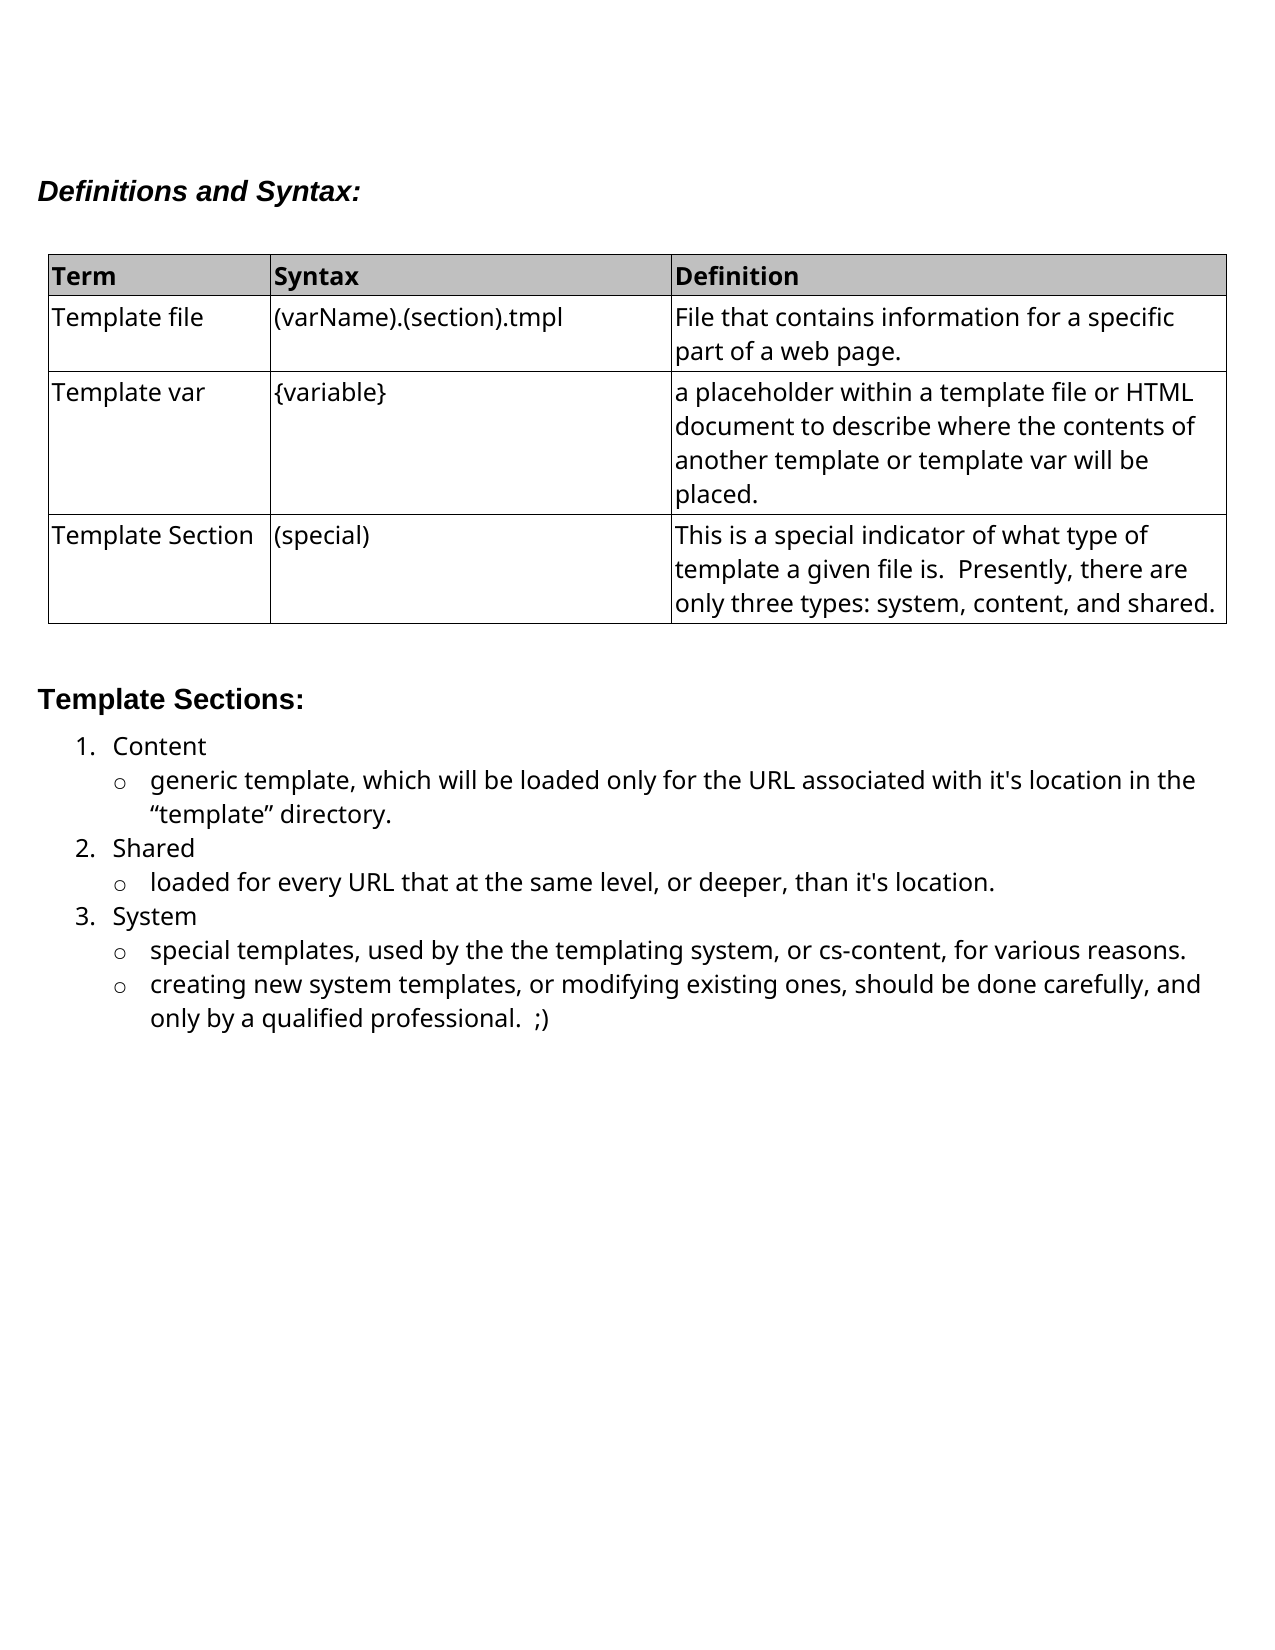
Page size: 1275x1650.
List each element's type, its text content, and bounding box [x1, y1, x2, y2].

subtitle Template Sections: [37, 683, 1237, 716]
list System [75, 899, 1237, 933]
table_cell Template file [49, 296, 270, 371]
list Content [75, 728, 1237, 762]
table_cell (special) [271, 515, 671, 623]
table_cell File that contains information for a specific part of a web page. [672, 296, 1226, 371]
table_cell {variable} [271, 372, 671, 514]
table_cell Template Section [49, 515, 270, 623]
list generic template, which will be loaded only for the URL associated with it's location in the “template” directory. [112, 762, 1237, 831]
table_cell Template var [49, 372, 270, 514]
table_cell a placeholder within a template file or HTML document to describe where the contents of another template or template var will be placed. [672, 372, 1226, 514]
subtitle Definitions and Syntax: [37, 175, 1237, 208]
table_cell This is a special indicator of what type of template a given file is. Presently, there are only three types: system, content, and shared. [672, 515, 1226, 623]
list loaded for every URL that at the same level, or deeper, than it's location. [112, 864, 1237, 899]
table_cell (varName).(section).tmpl [271, 296, 671, 371]
list creating new system templates, or modifying existing ones, should be done carefully, and only by a qualified professional. ;) [112, 967, 1237, 1035]
table_header Term [49, 255, 270, 295]
list special templates, used by the the templating system, or cs-content, for various reasons. [112, 933, 1237, 967]
list Shared [75, 831, 1237, 864]
table_header Definition [672, 255, 1226, 295]
table_header Syntax [271, 255, 671, 295]
